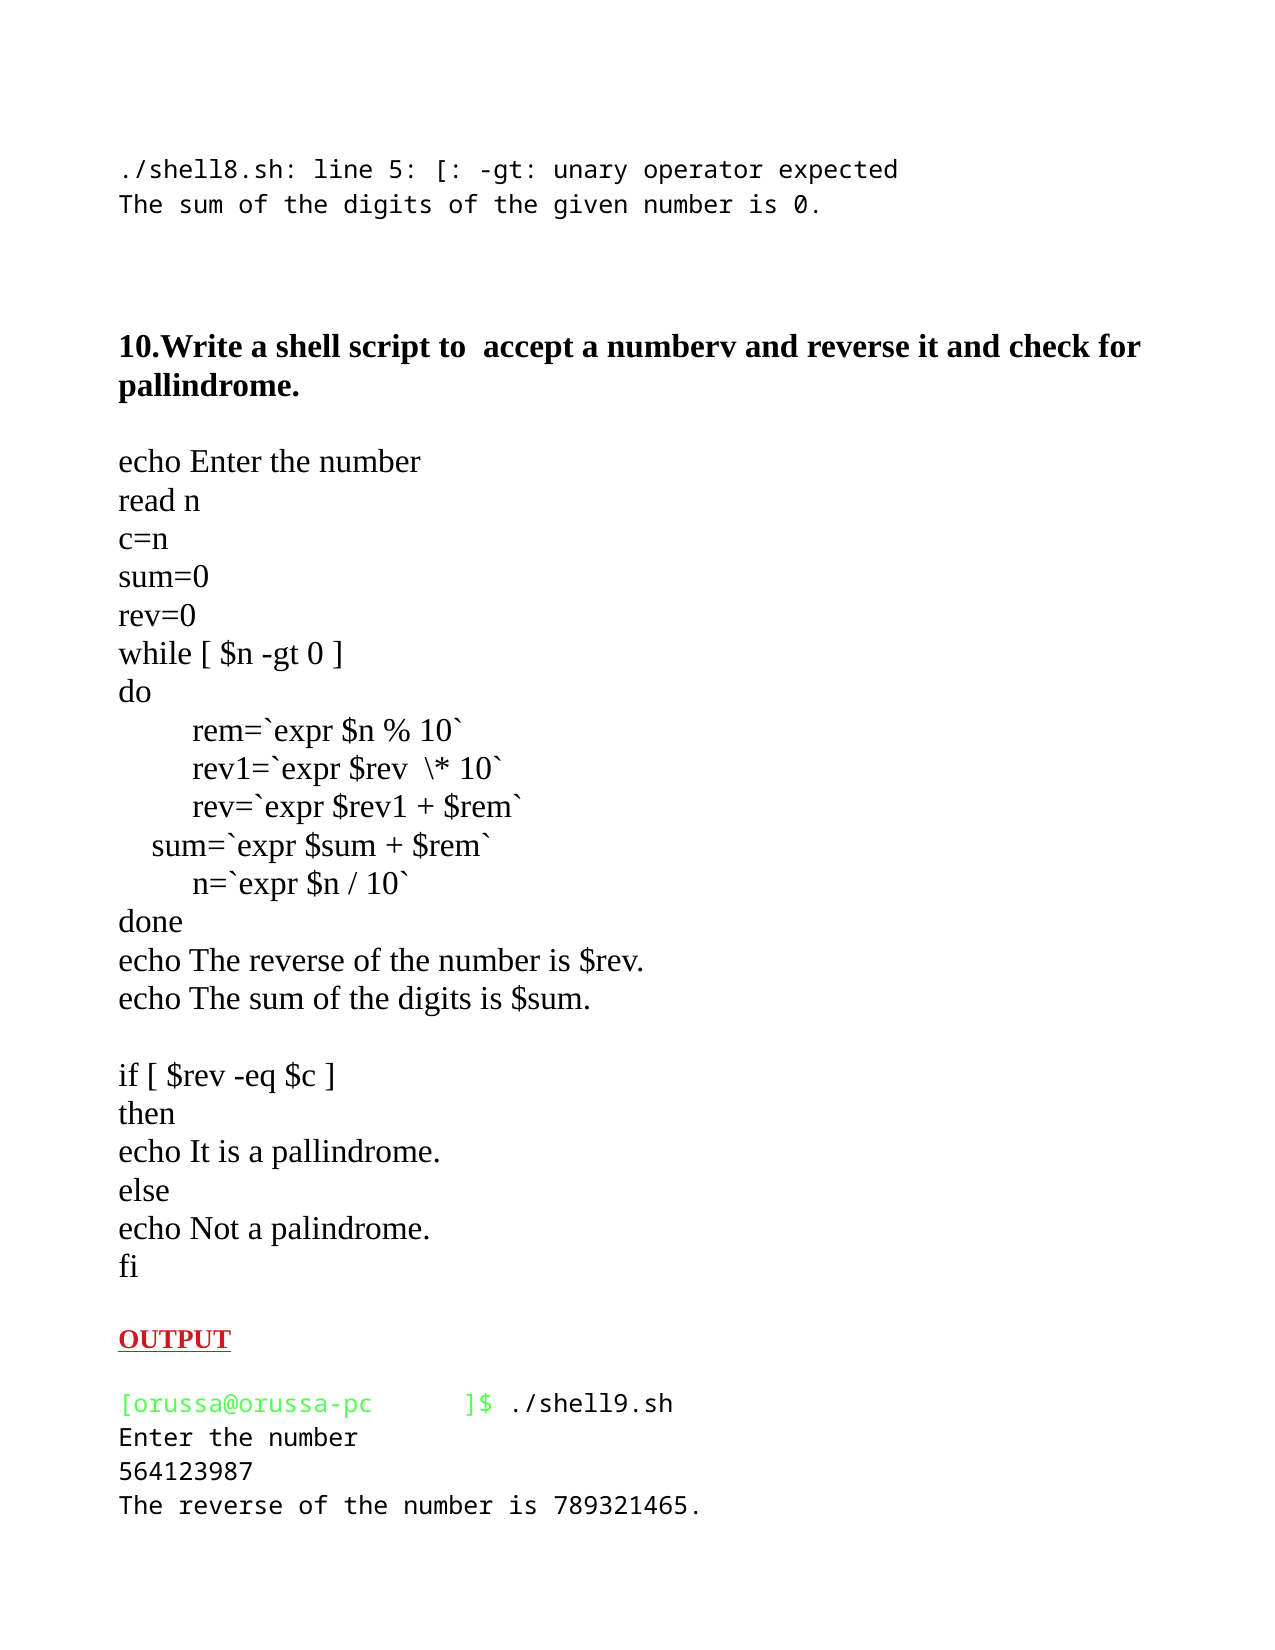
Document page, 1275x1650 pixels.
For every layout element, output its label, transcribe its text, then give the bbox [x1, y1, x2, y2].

text c=n [118, 518, 1157, 557]
text if [ $rev -eq $c ] [118, 1055, 1157, 1093]
text else [118, 1170, 1157, 1208]
text sum=0 [118, 557, 1157, 595]
text echo It is a pallindrome. [118, 1132, 1157, 1170]
text echo The sum of the digits is $sum. [118, 978, 1157, 1017]
text echo The reverse of the number is $rev. [118, 940, 1157, 978]
text fi [118, 1247, 1157, 1285]
text do [118, 672, 1157, 710]
text echo Enter the number [118, 442, 1157, 480]
text then [118, 1093, 1157, 1132]
text 10.Write a shell script to accept a numberv and reverse it and check for pallindrome. [118, 327, 1157, 403]
text sum=`expr $sum + $rem` [118, 825, 1157, 863]
text rev=0 [118, 595, 1157, 633]
text n=`expr $n / 10` [118, 863, 1157, 902]
text rev1=`expr $rev \* 10` [118, 748, 1157, 787]
text ./shell8.sh: line 5: [: -gt: unary operator expected The sum of the digits of the given number is 0. [118, 118, 1157, 288]
text OUTPUT [118, 1323, 1157, 1354]
text read n [118, 480, 1157, 518]
text rem=`expr $n % 10` [118, 710, 1157, 748]
text rev=`expr $rev1 + $rem` [118, 787, 1157, 825]
text done [118, 902, 1157, 940]
text while [ $n -gt 0 ] [118, 633, 1157, 672]
text echo Not a palindrome. [118, 1208, 1157, 1247]
text [orussa@orussa-pc Linux]$ ./shell9.sh Enter the number 564123987 The reverse of the number is 789321465. [118, 1386, 1157, 1522]
